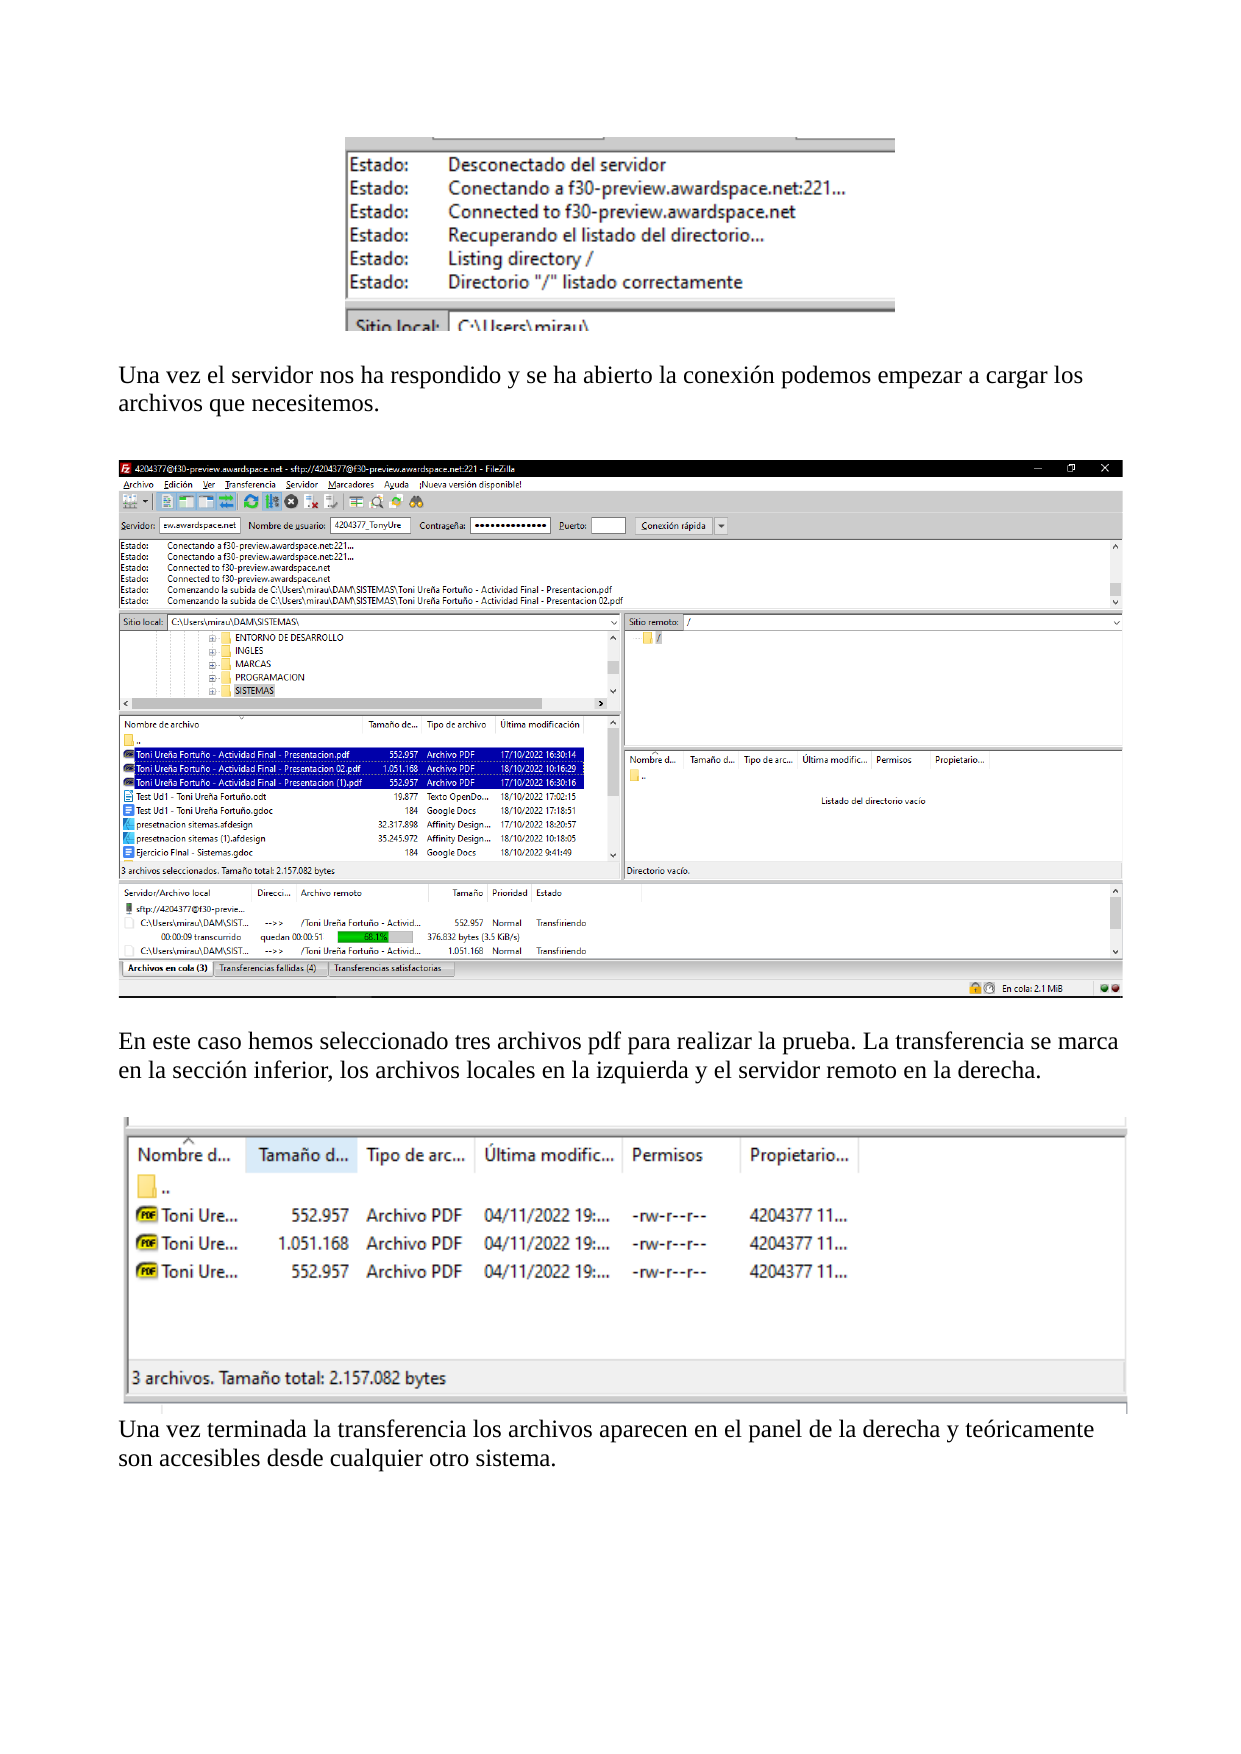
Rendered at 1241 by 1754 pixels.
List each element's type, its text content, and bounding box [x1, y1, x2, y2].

text Una vez terminada la transferencia los archivos aparecen en el panel de la derecha y teóricamente son accesibles desde cualquier otro sistema. [118, 1112, 1122, 1472]
picture [123, 1117, 1128, 1414]
picture [345, 137, 895, 331]
picture [118, 460, 1123, 998]
text En este caso hemos seleccionado tres archivos pdf para realizar la prueba. La transferencia se marca en la sección inferior, los archivos locales en la izquierda y el servidor remoto en la derecha. [118, 998, 1122, 1083]
text [118, 446, 1122, 460]
text Una vez el servidor nos ha respondido y se ha abierto la conexión podemos empezar a cargar los archivos que necesitemos. [118, 118, 1122, 417]
